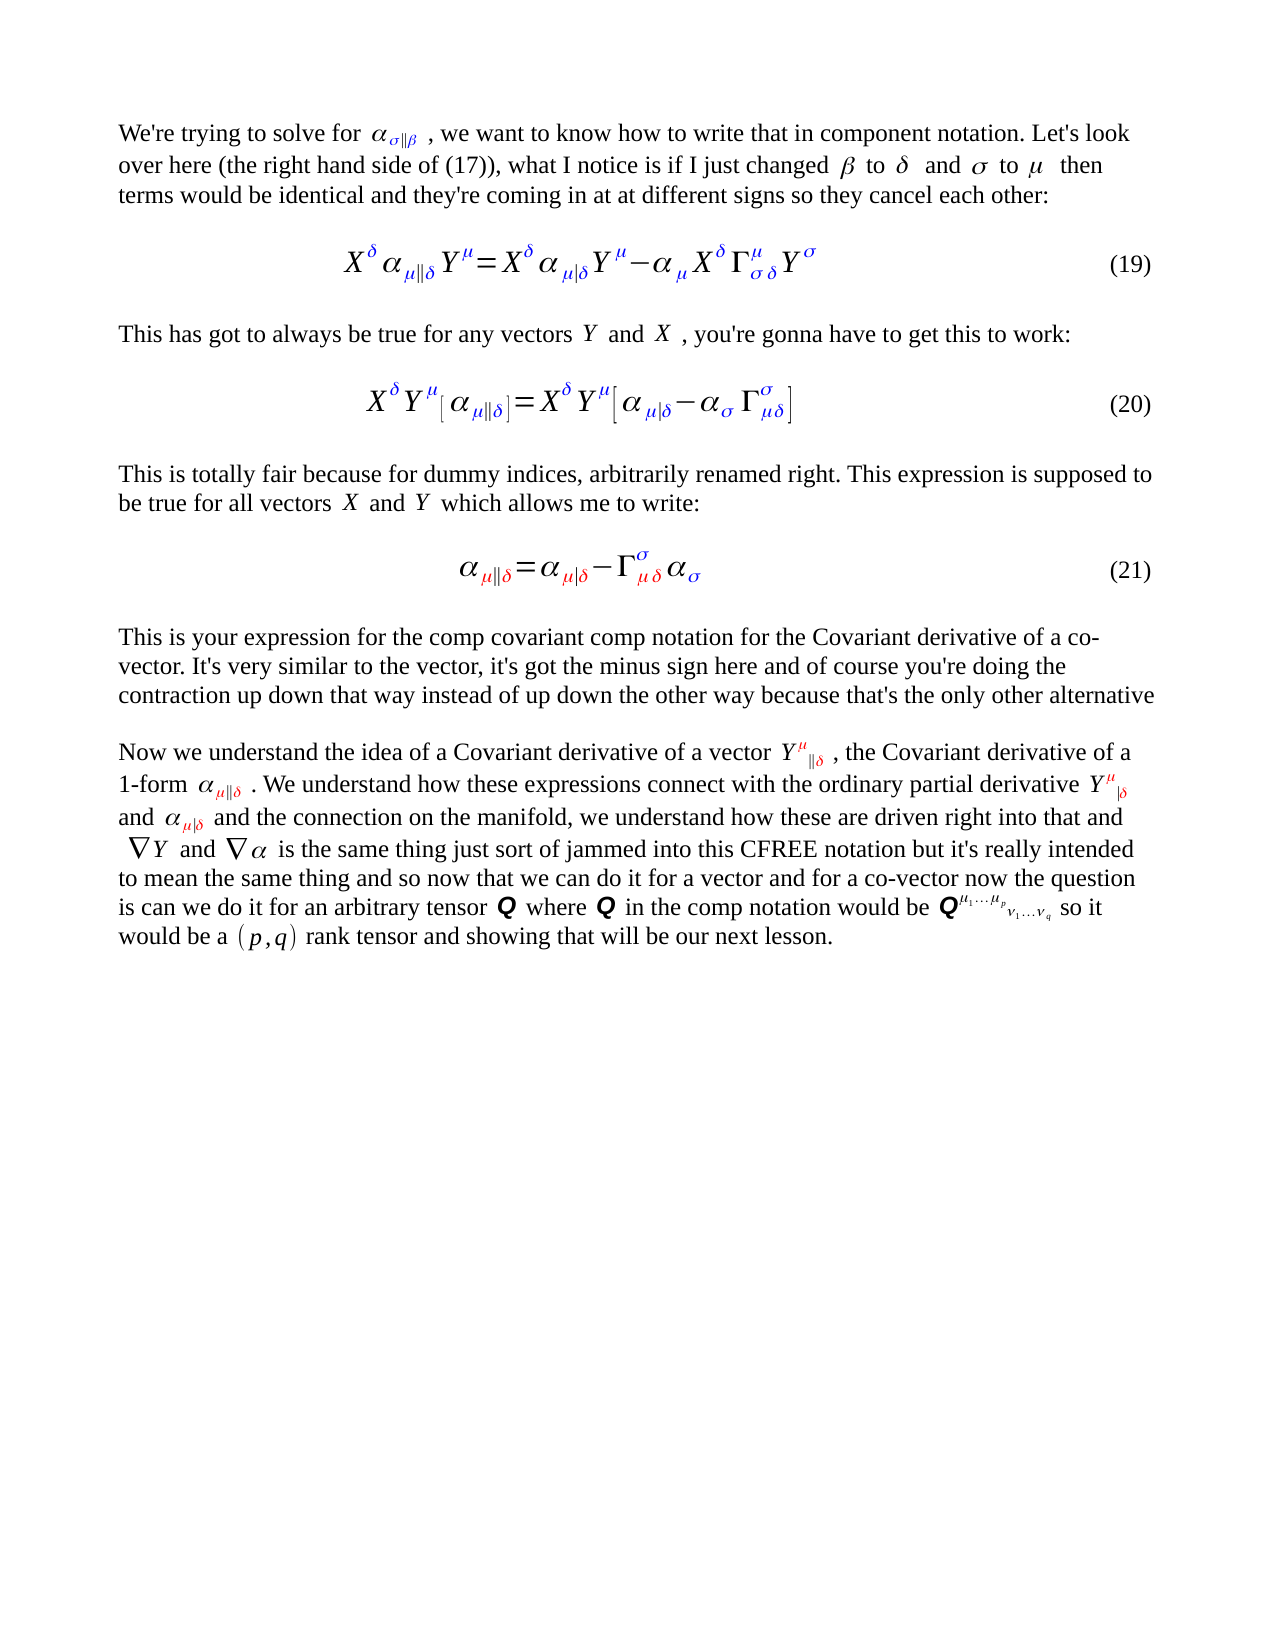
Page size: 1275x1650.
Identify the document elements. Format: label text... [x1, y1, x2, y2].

table_header (19) [1041, 238, 1157, 290]
table_header [118, 376, 1041, 430]
text This is your expression for the comp covariant comp notation for the Covariant derivative of a co-vector. It's very similar to the vector, it's got the minus sign here and of course you're doing the contraction up down that way instead of up down the other way because that's the only other alternative [118, 622, 1157, 708]
table_header (21) [1041, 545, 1157, 593]
text Now we understand the idea of a Covariant derivative of a vector, the Covariant derivative of a 1-form. We understand how these expressions connect with the ordinary partial derivative andand the connection on the manifold, we understand how these are driven right into that and andis the same thing just sort of jammed into this CFREE notation but it's really intended to mean the same thing and so now that we can do it for a vector and for a co-vector now the question is can we do it for an arbitrary tensorwherein the comp notation would beso it would be arank tensor and showing that will be our next lesson. [118, 737, 1157, 951]
table_header [118, 238, 1041, 290]
table_header (20) [1041, 376, 1157, 430]
table_header [118, 545, 1041, 593]
text This has got to always be true for any vectorsand, you're gonna have to get this to work: [118, 319, 1157, 347]
text This is totally fair because for dummy indices, arbitrarily renamed right. This expression is supposed to be true for all vectorsandwhich allows me to write: [118, 459, 1157, 517]
text We're trying to solve for, we want to know how to write that in component notation. Let's look over here (the right hand side of (17)), what I notice is if I just changedto andto then terms would be identical and they're coming in at at different signs so they cancel each other: [118, 118, 1157, 209]
